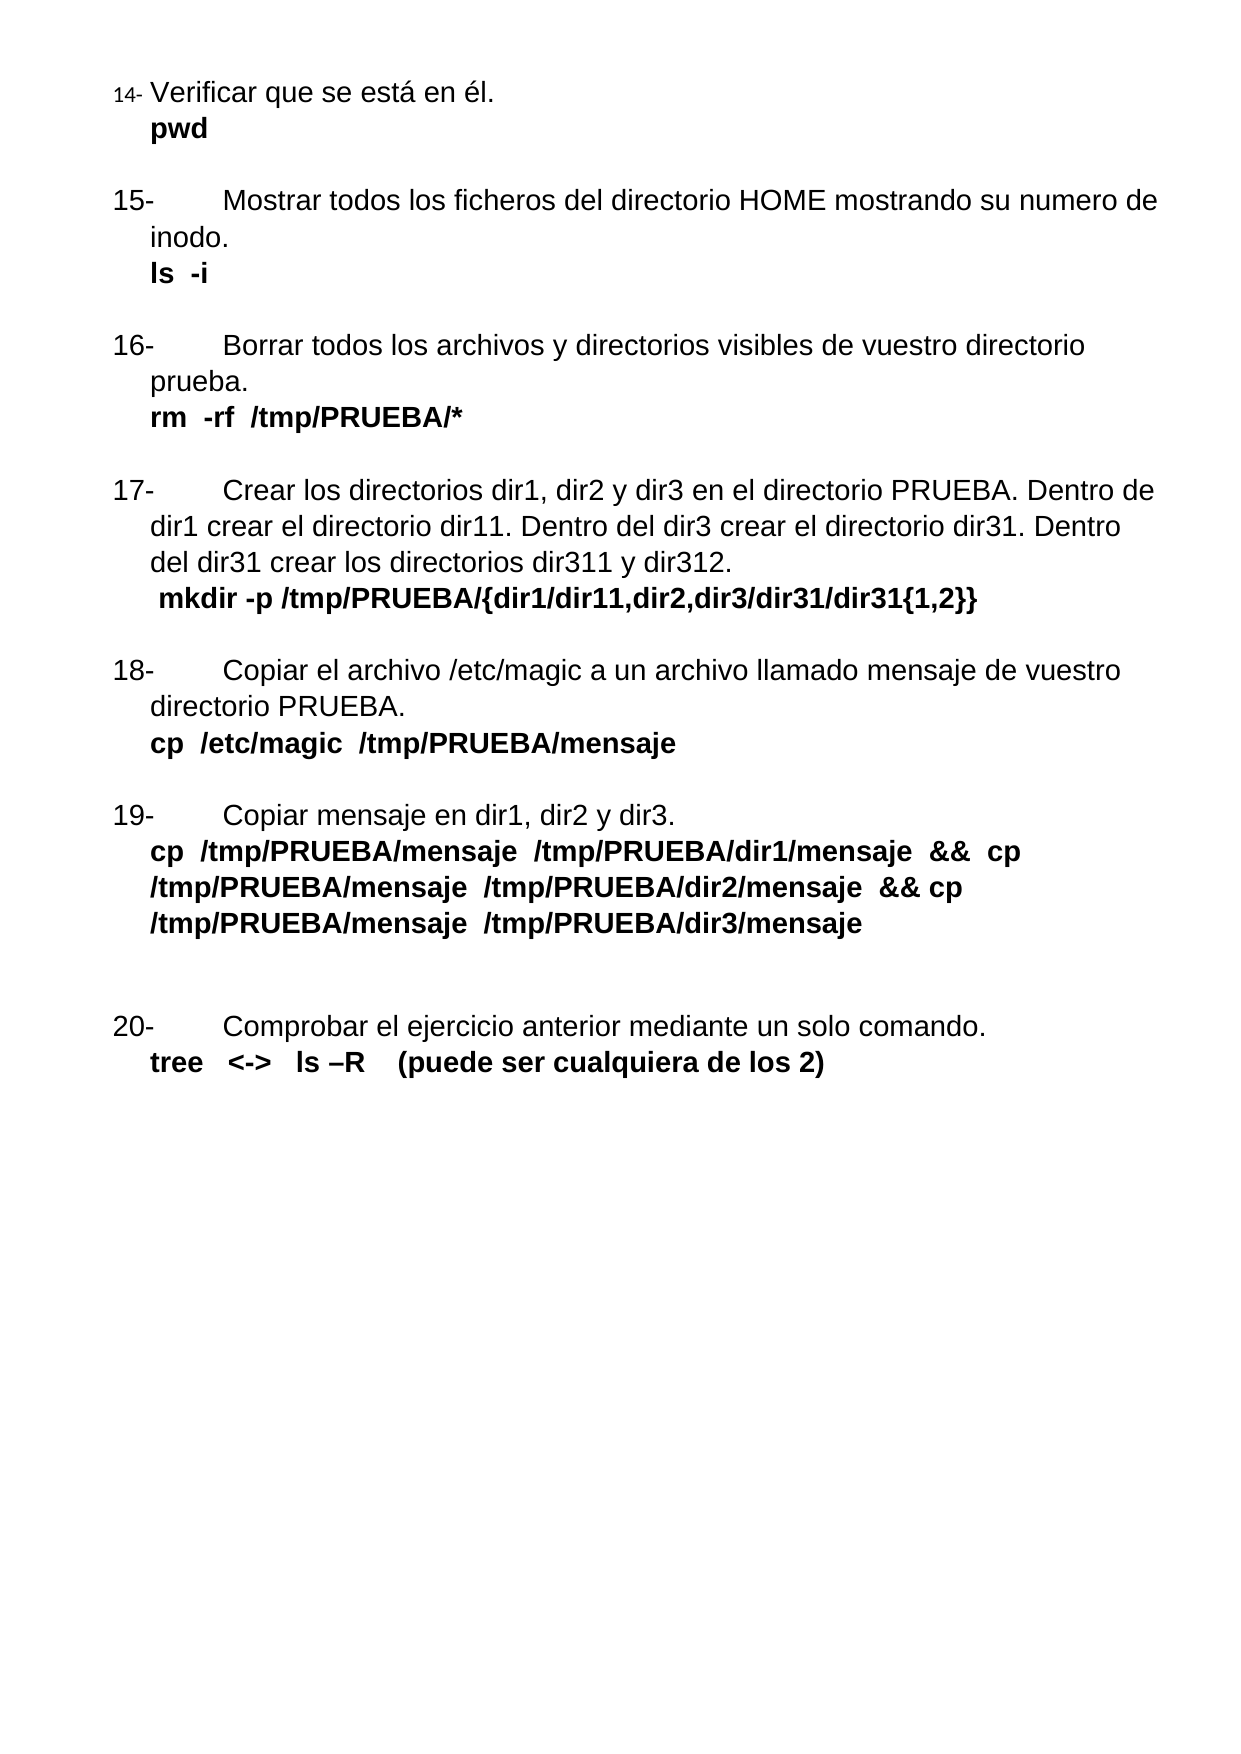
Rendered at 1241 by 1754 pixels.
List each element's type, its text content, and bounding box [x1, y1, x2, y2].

list cp /etc/magic /tmp/PRUEBA/mensaje [150, 726, 1165, 759]
list Crear los directorios dir1, dir2 y dir3 en el directorio PRUEBA. Dentro de dir1 crear el directorio dir11. Dentro del dir3 crear el directorio dir31. Dentro del dir31 crear los directorios dir311 y dir312. [112, 473, 1165, 578]
list rm -rf /tmp/PRUEBA/* [150, 400, 1165, 434]
list Borrar todos los archivos y directorios visibles de vuestro directorio prueba. [112, 328, 1165, 398]
list ls -i [150, 256, 1165, 289]
list Copiar mensaje en dir1, dir2 y dir3. [112, 798, 1165, 831]
list cp /tmp/PRUEBA/mensaje /tmp/PRUEBA/dir1/mensaje && cp /tmp/PRUEBA/mensaje /tmp/PRUEBA/dir2/mensaje && cp /tmp/PRUEBA/mensaje /tmp/PRUEBA/dir3/mensaje [150, 834, 1165, 940]
list mkdir -p /tmp/PRUEBA/{dir1/dir11,dir2,dir3/dir31/dir31{1,2}} [150, 581, 1165, 614]
list Comprobar el ejercicio anterior mediante un solo comando. [112, 1009, 1165, 1042]
list Mostrar todos los ficheros del directorio HOME mostrando su numero de inodo. [112, 183, 1165, 253]
list tree <-> ls –R (puede ser cualquiera de los 2) [150, 1045, 1165, 1078]
list Verificar que se está en él. [112, 75, 1165, 108]
list pwd [150, 111, 1165, 145]
list Copiar el archivo /etc/magic a un archivo llamado mensaje de vuestro directorio PRUEBA. [112, 653, 1165, 723]
